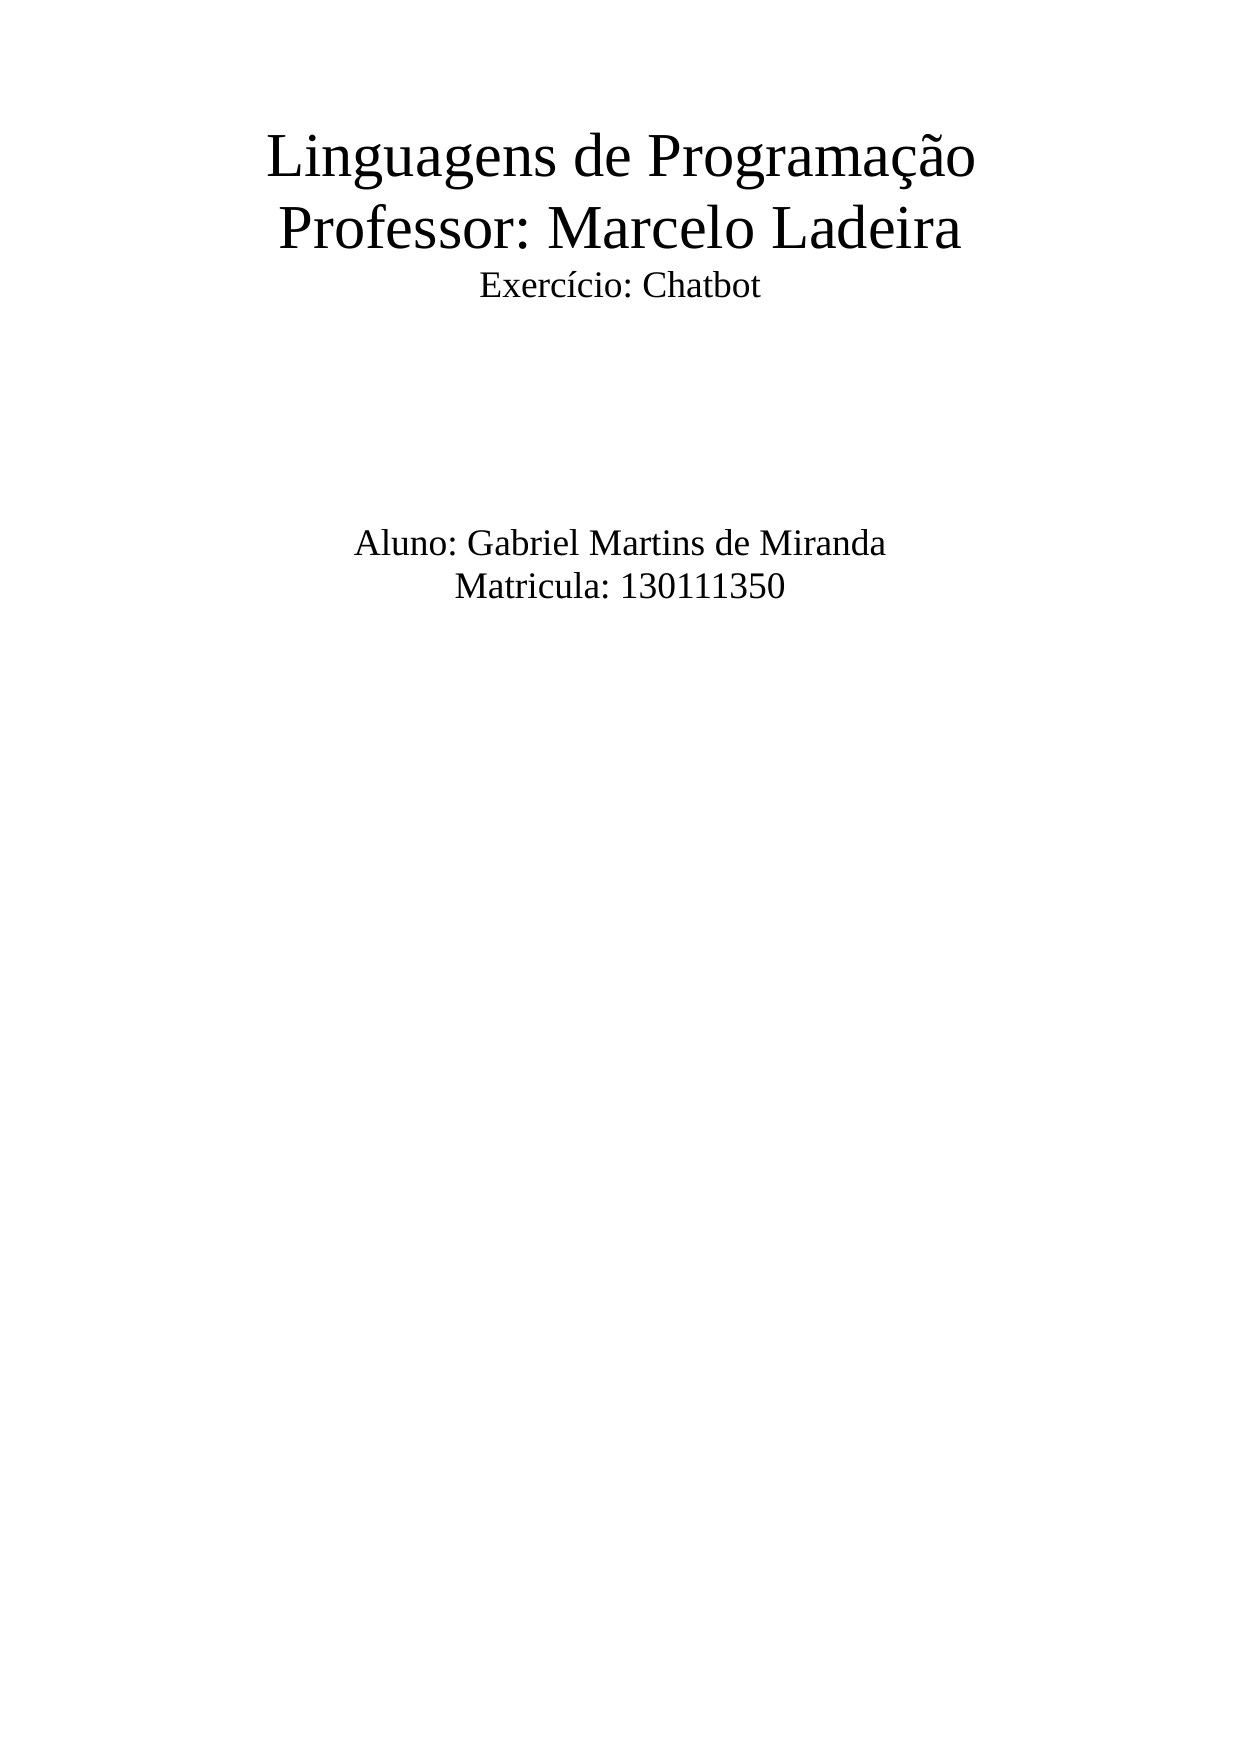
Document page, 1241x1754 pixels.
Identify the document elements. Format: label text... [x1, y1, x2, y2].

text Linguagens de Programação [118, 118, 1122, 190]
text Professor: Marcelo Ladeira [118, 190, 1122, 262]
text Exercício: Chatbot [118, 262, 1122, 305]
text Matricula: 130111350 [118, 564, 1122, 607]
text Aluno: Gabriel Martins de Miranda [118, 521, 1122, 564]
